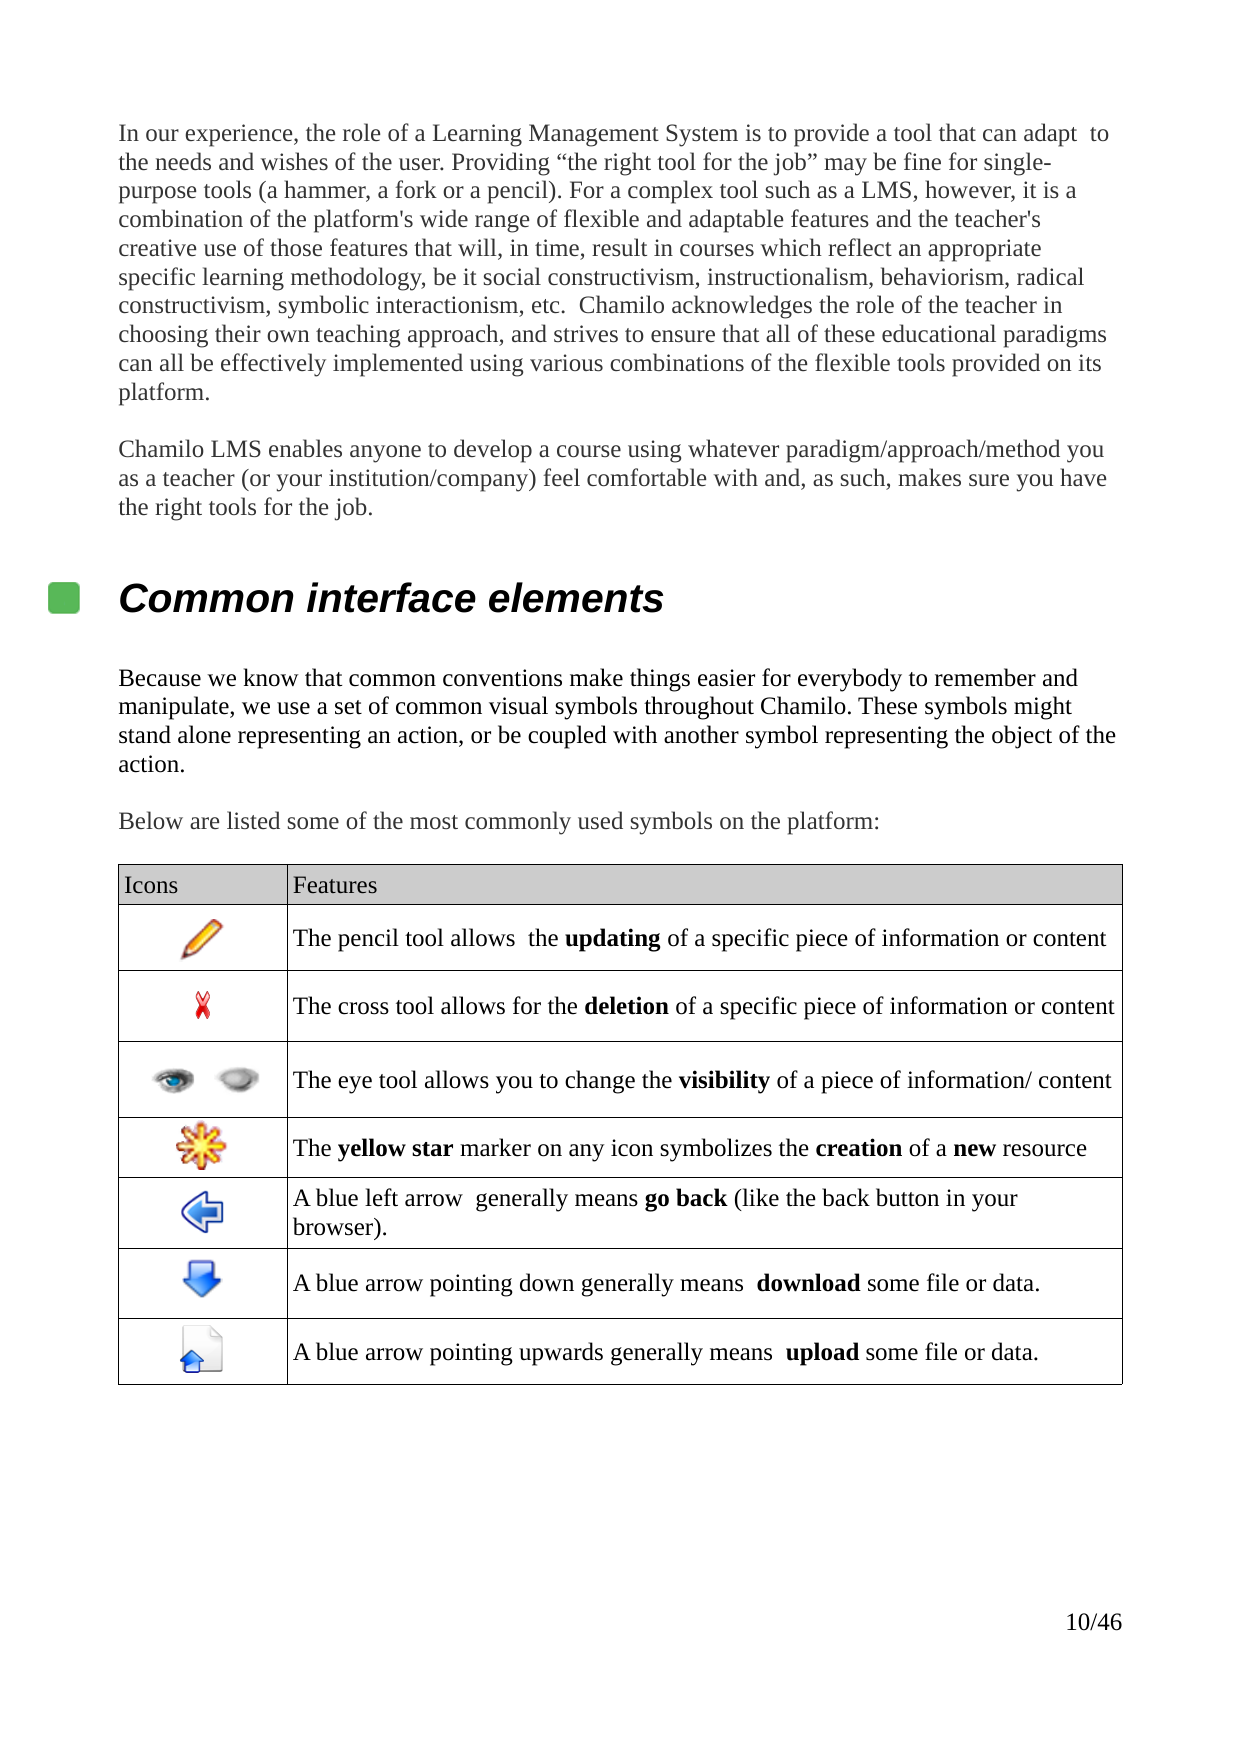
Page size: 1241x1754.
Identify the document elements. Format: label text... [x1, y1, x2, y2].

table_cell The eye tool allows you to change the visibility of a piece of information/ content [288, 1042, 1122, 1117]
table_cell [119, 1319, 287, 1384]
text Because we know that common conventions make things easier for everybody to remember and manipulate, we use a set of common visual symbols throughout Chamilo. These symbols might stand alone representing an action, or be coupled with another symbol representing the object of the action. [118, 663, 1122, 778]
table_cell [119, 1118, 287, 1177]
picture [47, 581, 81, 615]
text In our experience, the role of a Learning Management System is to provide a tool that can adapt to the needs and wishes of the user. Providing “the right tool for the job” may be fine for single-purpose tools (a hammer, a fork or a pencil). For a complex tool such as a LMS, however, it is a combination of the platform's wide range of flexible and adaptable features and the teacher's creative use of those features that will, in time, result in courses which reflect an appropriate specific learning methodology, be it social constructivism, instructionalism, behaviorism, radical constructivism, symbolic interactionism, etc. Chamilo acknowledges the role of the teacher in choosing their own teaching approach, and strives to ensure that all of these educational paradigms can all be effectively implemented using various combinations of the flexible tools provided on its platform. [118, 118, 1122, 406]
picture [177, 919, 227, 962]
subtitle Common interface elements [118, 574, 1122, 621]
text Chamilo LMS enables anyone to develop a course using whatever paradigm/approach/method you as a teacher (or your institution/company) feel comfortable with and, as such, makes sure you have the right tools for the job. [118, 434, 1122, 521]
table_cell A blue arrow pointing upwards generally means upload some file or data. [288, 1319, 1122, 1384]
table_cell [119, 1060, 287, 1117]
table_cell A blue arrow pointing down generally means download some file or data. [288, 1249, 1122, 1318]
table_cell [119, 1178, 287, 1247]
table_cell The pencil tool allows the updating of a specific piece of information or content [288, 905, 1122, 970]
table_header Icons [119, 865, 287, 904]
picture [174, 1186, 232, 1239]
picture [182, 1258, 223, 1300]
table_cell The cross tool allows for the deletion of a specific piece of information or content [288, 971, 1122, 1041]
table_cell A blue left arrow generally means go back (like the back button in your browser). [288, 1178, 1122, 1247]
picture [175, 1120, 229, 1170]
table_cell [119, 905, 287, 970]
picture [194, 990, 211, 1022]
picture [179, 1325, 229, 1373]
picture [151, 1059, 195, 1102]
table_cell [119, 971, 287, 1041]
text Below are listed some of the most commonly used symbols on the platform: [118, 806, 1122, 835]
table_cell [119, 1249, 287, 1258]
table_cell [119, 1259, 287, 1318]
table_cell [119, 1042, 287, 1059]
table_cell The yellow star marker on any icon symbolizes the creation of a new resource [288, 1118, 1122, 1177]
picture [214, 1057, 260, 1103]
table_header Features [288, 865, 1122, 904]
